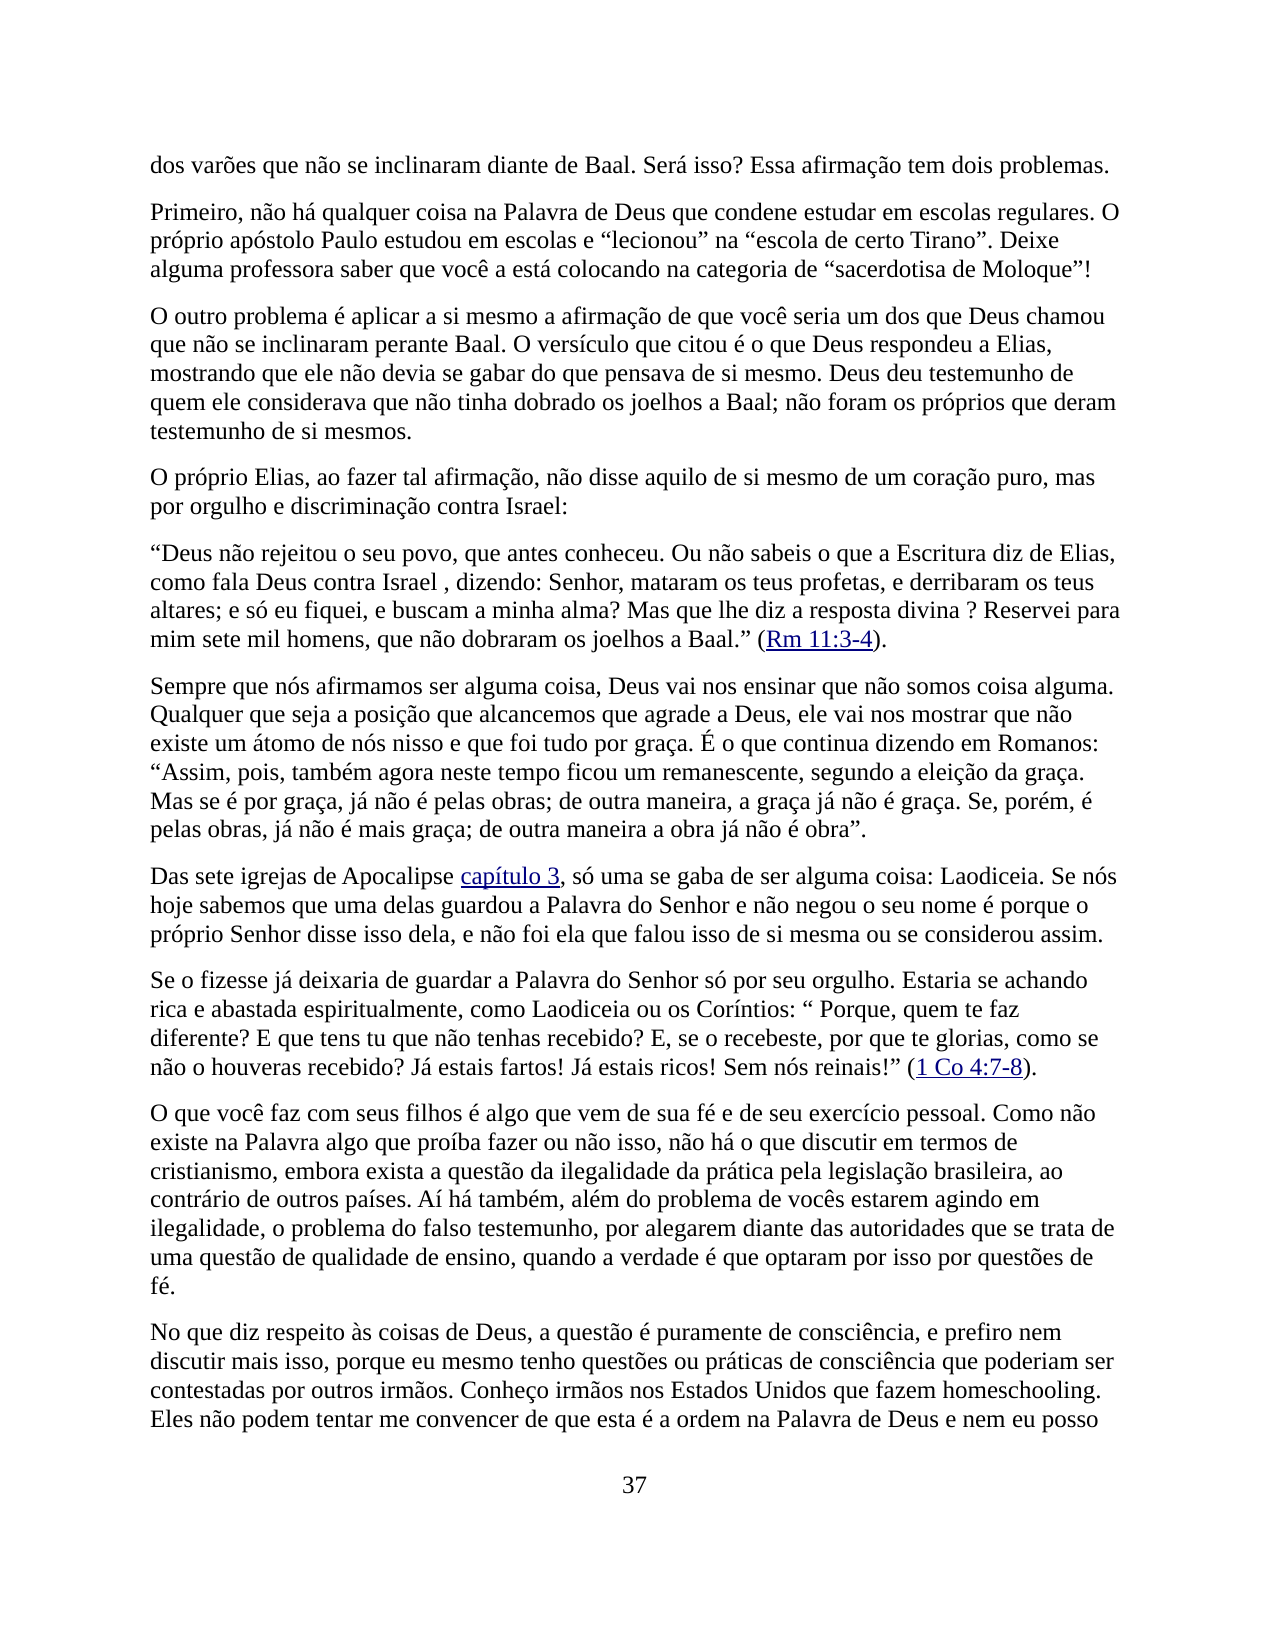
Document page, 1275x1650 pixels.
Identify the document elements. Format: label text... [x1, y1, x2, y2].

text No que diz respeito às coisas de Deus, a questão é puramente de consciência, e prefiro nem discutir mais isso, porque eu mesmo tenho questões ou práticas de consciência que poderiam ser contestadas por outros irmãos. Conheço irmãos nos Estados Unidos que fazem homeschooling. Eles não podem tentar me convencer de que esta é a ordem na Palavra de Deus e nem eu posso [150, 1317, 1125, 1432]
text dos varões que não se inclinaram diante de Baal. Será isso? Essa afirmação tem dois problemas. [150, 150, 1125, 179]
text O outro problema é aplicar a si mesmo a afirmação de que você seria um dos que Deus chamou que não se inclinaram perante Baal. O versículo que citou é o que Deus respondeu a Elias, mostrando que ele não devia se gabar do que pensava de si mesmo. Deus deu testemunho de quem ele considerava que não tinha dobrado os joelhos a Baal; não foram os próprios que deram testemunho de si mesmos. [150, 301, 1125, 444]
text “Deus não rejeitou o seu povo, que antes conheceu. Ou não sabeis o que a Escritura diz de Elias, como fala Deus contra Israel , dizendo: Senhor, mataram os teus profetas, e derribaram os teus altares; e só eu fiquei, e buscam a minha alma? Mas que lhe diz a resposta divina ? Reservei para mim sete mil homens, que não dobraram os joelhos a Baal.” (Rm 11:3-4). [150, 538, 1125, 653]
text Se o fizesse já deixaria de guardar a Palavra do Senhor só por seu orgulho. Estaria se achando rica e abastada espiritualmente, como Laodiceia ou os Coríntios: “ Porque, quem te faz diferente? E que tens tu que não tenhas recebido? E, se o recebeste, por que te glorias, como se não o houveras recebido? Já estais fartos! Já estais ricos! Sem nós reinais!” (1 Co 4:7-8). [150, 965, 1125, 1080]
text O próprio Elias, ao fazer tal afirmação, não disse aquilo de si mesmo de um coração puro, mas por orgulho e discriminação contra Israel: [150, 462, 1125, 520]
text Das sete igrejas de Apocalipse capítulo 3, só uma se gaba de ser alguma coisa: Laodiceia. Se nós hoje sabemos que uma delas guardou a Palavra do Senhor e não negou o seu nome é porque o próprio Senhor disse isso dela, e não foi ela que falou isso de si mesma ou se considerou assim. [150, 861, 1125, 947]
text O que você faz com seus filhos é algo que vem de sua fé e de seu exercício pessoal. Como não existe na Palavra algo que proíba fazer ou não isso, não há o que discutir em termos de cristianismo, embora exista a questão da ilegalidade da prática pela legislação brasileira, ao contrário de outros países. Aí há também, além do problema de vocês estarem agindo em ilegalidade, o problema do falso testemunho, por alegarem diante das autoridades que se trata de uma questão de qualidade de ensino, quando a verdade é que optaram por isso por questões de fé. [150, 1098, 1125, 1299]
text Primeiro, não há qualquer coisa na Palavra de Deus que condene estudar em escolas regulares. O próprio apóstolo Paulo estudou em escolas e “lecionou” na “escola de certo Tirano”. Deixe alguma professora saber que você a está colocando na categoria de “sacerdotisa de Moloque”! [150, 197, 1125, 283]
text Sempre que nós afirmamos ser alguma coisa, Deus vai nos ensinar que não somos coisa alguma. Qualquer que seja a posição que alcancemos que agrade a Deus, ele vai nos mostrar que não existe um átomo de nós nisso e que foi tudo por graça. É o que continua dizendo em Romanos: “Assim, pois, também agora neste tempo ficou um remanescente, segundo a eleição da graça. Mas se é por graça, já não é pelas obras; de outra maneira, a graça já não é graça. Se, porém, é pelas obras, já não é mais graça; de outra maneira a obra já não é obra”. [150, 671, 1125, 843]
